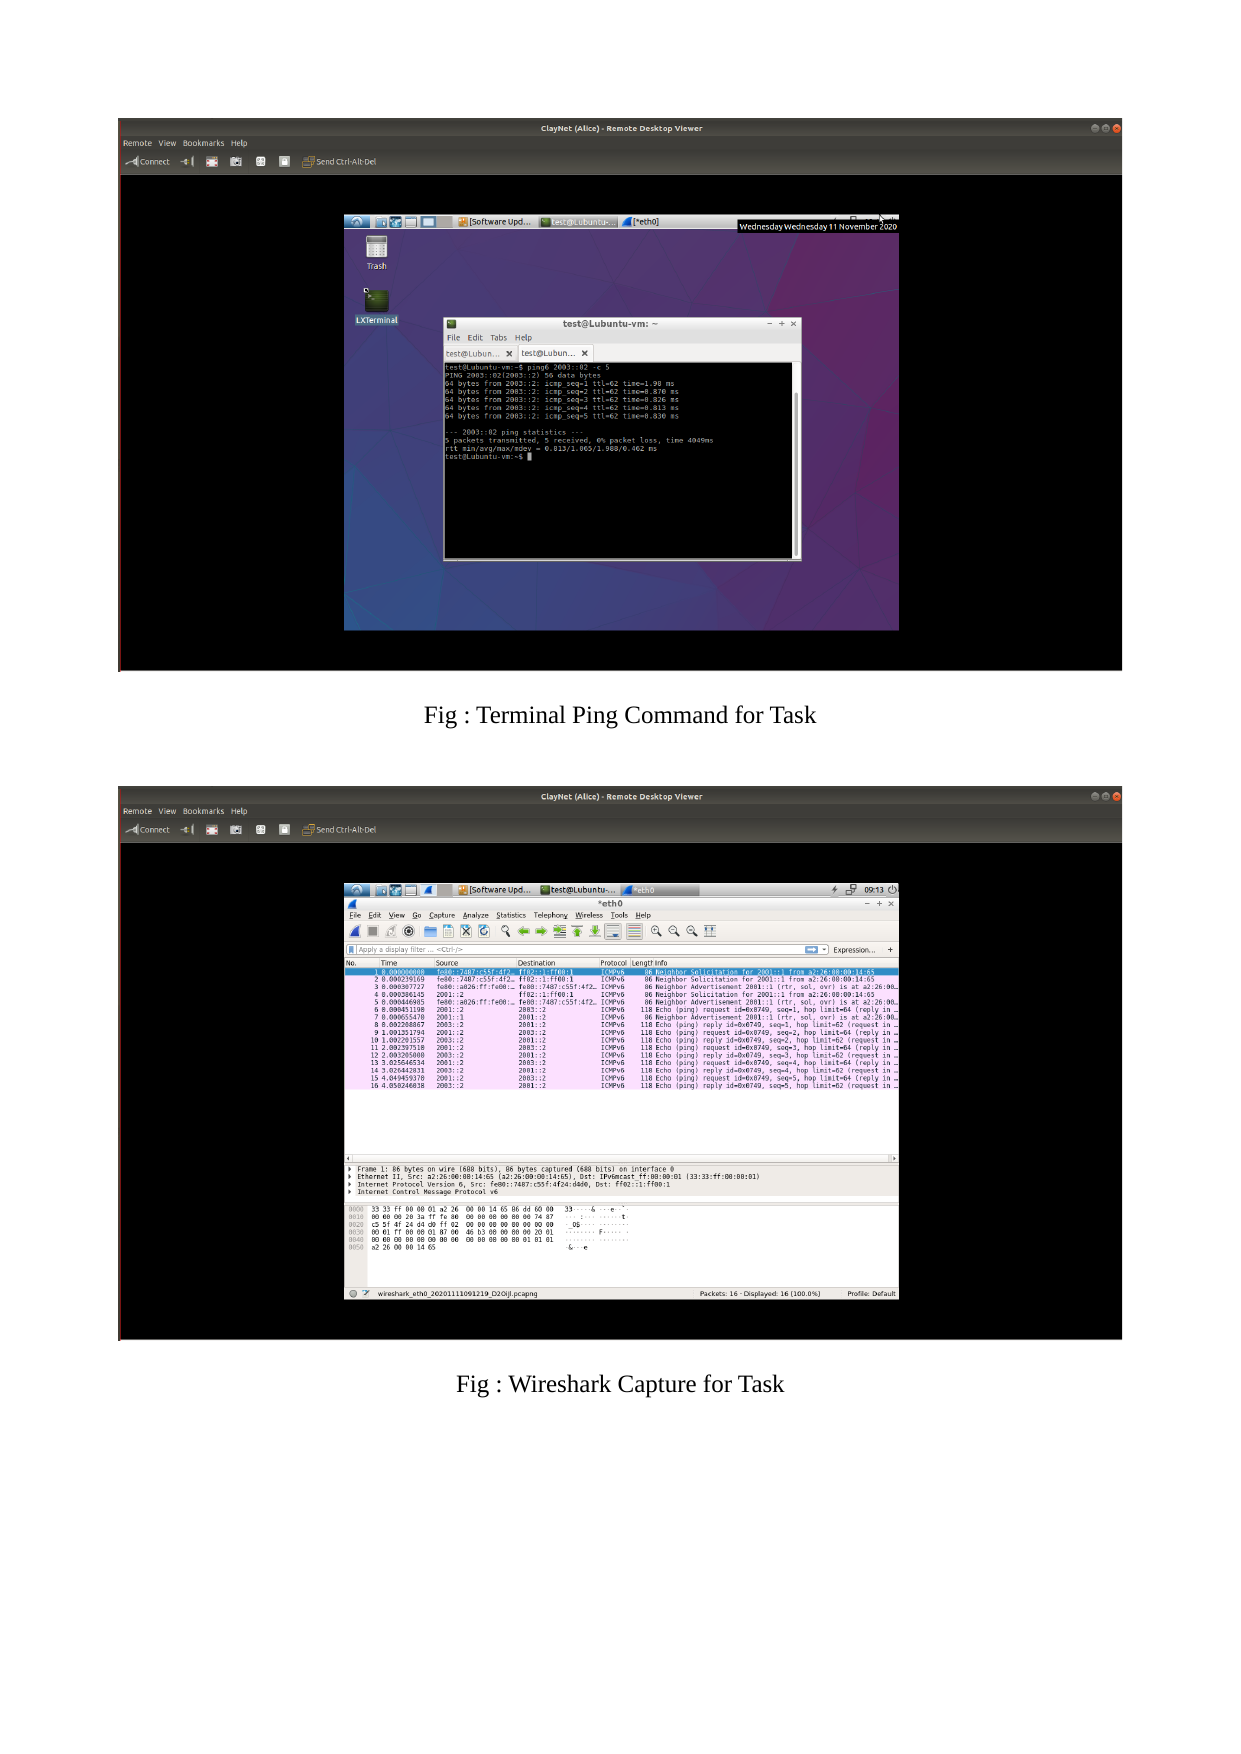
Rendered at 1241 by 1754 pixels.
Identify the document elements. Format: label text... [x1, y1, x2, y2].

picture [118, 118, 1123, 672]
picture [118, 786, 1123, 1341]
text Fig : Terminal Ping Command for Task [118, 701, 1122, 729]
text Fig : Wireshark Capture for Task [118, 1369, 1122, 1398]
